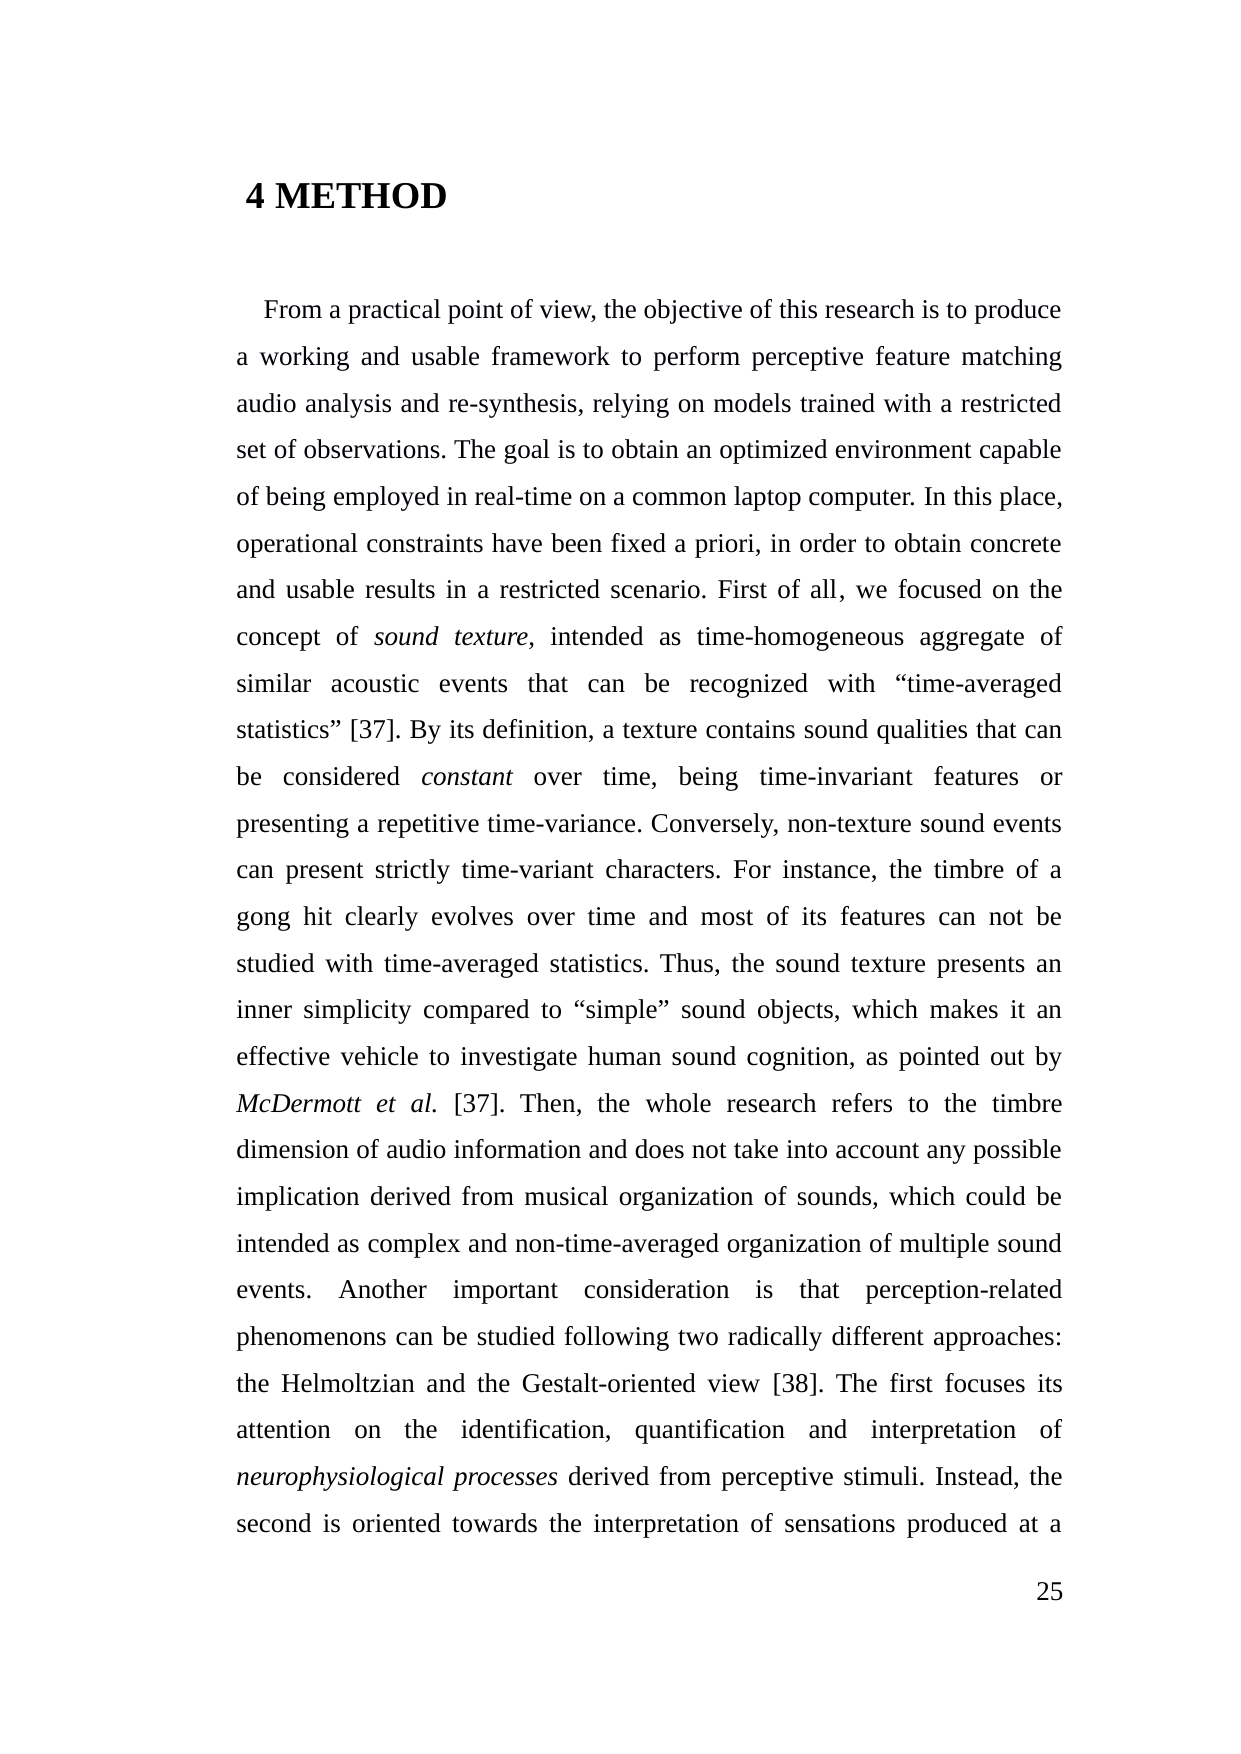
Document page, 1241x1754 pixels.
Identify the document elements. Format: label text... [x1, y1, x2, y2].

text From a practical point of view, the objective of this research is to produce a working and usable framework to perform perceptive feature matching audio analysis and re-synthesis, relying on models trained with a restricted set of observations. The goal is to obtain an optimized environment capable of being employed in real-time on a common laptop computer. In this place, operational constraints have been fixed a priori, in order to obtain concrete and usable results in a restricted scenario. First of all, we focused on the concept of sound texture, intended as time-homogeneous aggregate of similar acoustic events that can be recognized with “time-averaged statistics” [37]. By its definition, a texture contains sound qualities that can be considered constant over time, being time-invariant features or presenting a repetitive time-variance. Conversely, non-texture sound events can present strictly time-variant characters. For instance, the timbre of a gong hit clearly evolves over time and most of its features can not be studied with time-averaged statistics. Thus, the sound texture presents an inner simplicity compared to “simple” sound objects, which makes it an effective vehicle to investigate human sound cognition, as pointed out by McDermott et al. [37]. Then, the whole research refers to the timbre dimension of audio information and does not take into account any possible implication derived from musical organization of sounds, which could be intended as complex and non-time-averaged organization of multiple sound events. Another important consideration is that perception-related phenomenons can be studied following two radically different approaches: the Helmoltzian and the Gestalt-oriented view [38]. The first focuses its attention on the identification, quantification and interpretation of neurophysiological processes derived from perceptive stimuli. Instead, the second is oriented towards the interpretation of sensations produced at a [236, 294, 1063, 1538]
subtitle METHOD [236, 173, 1063, 216]
